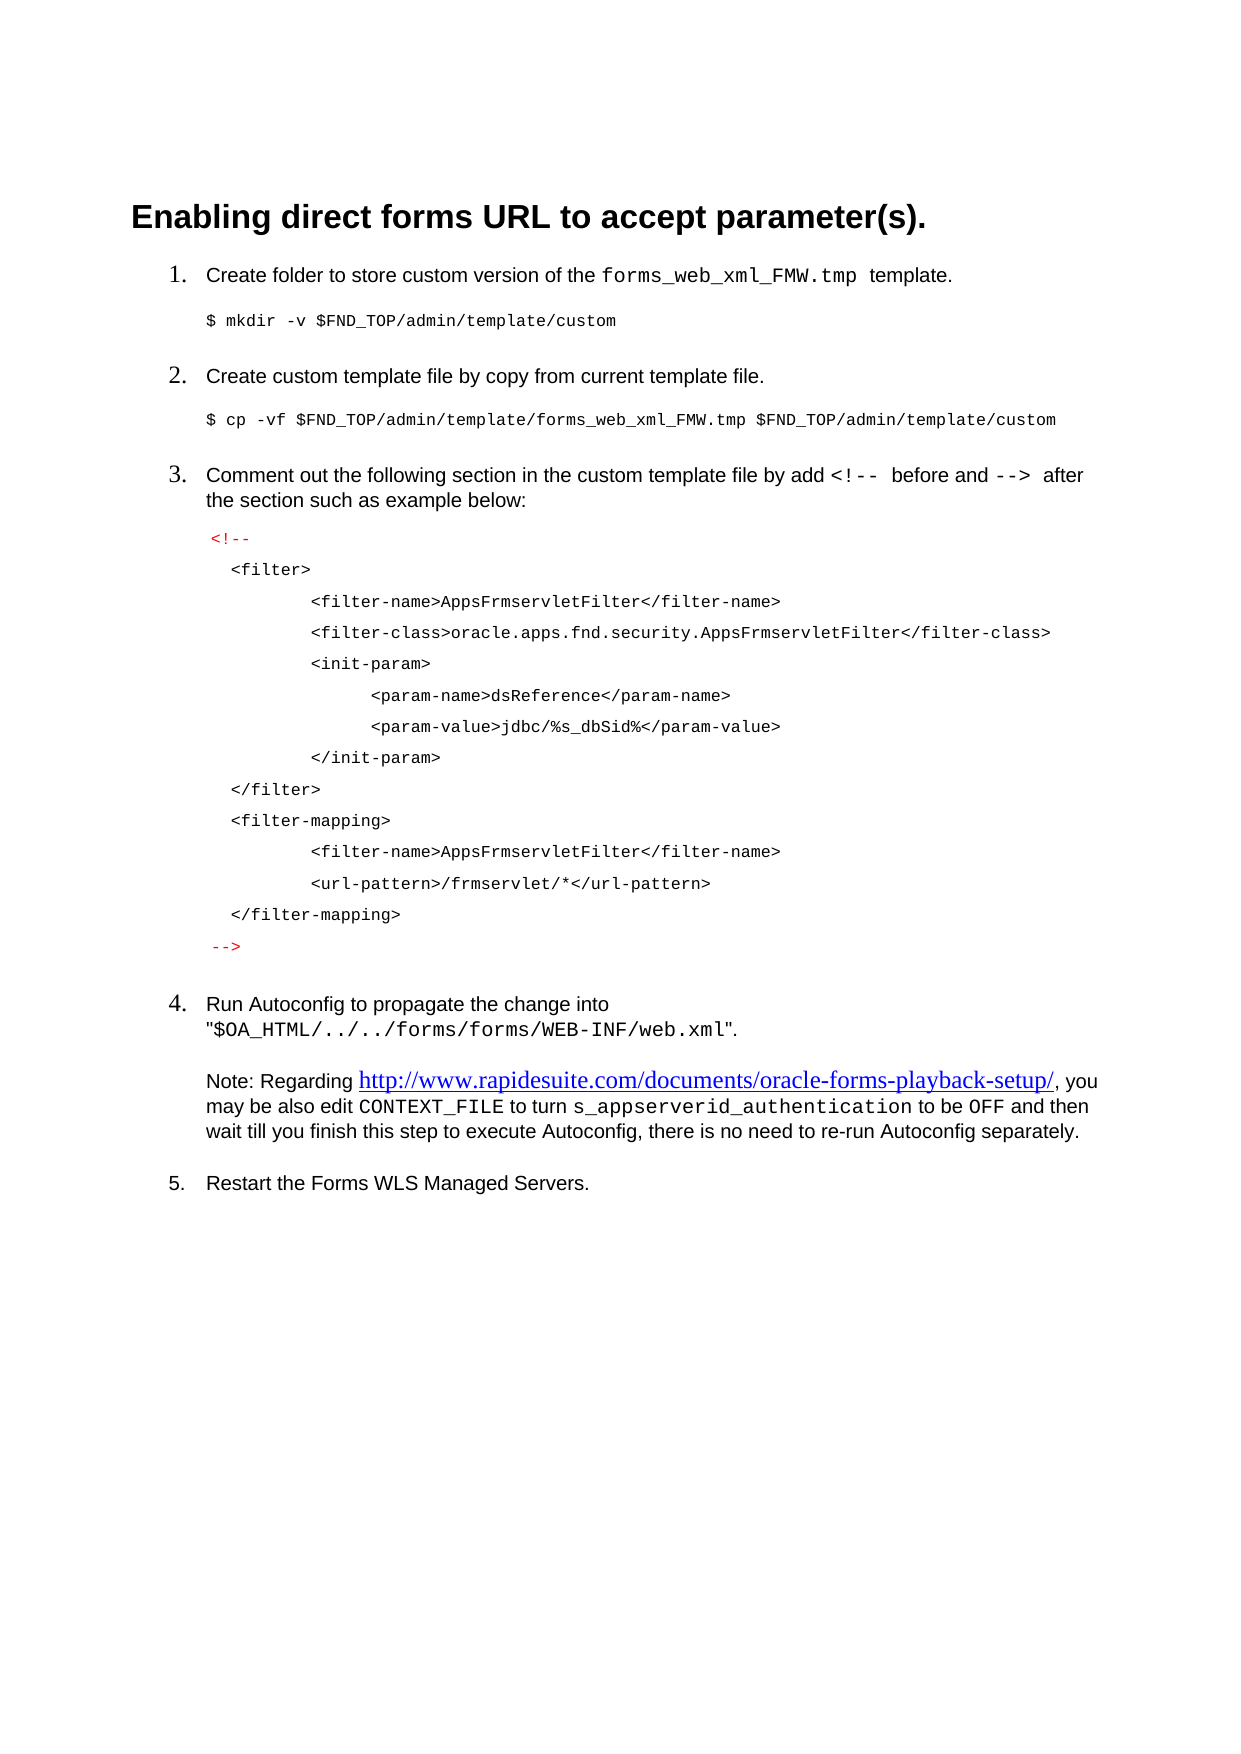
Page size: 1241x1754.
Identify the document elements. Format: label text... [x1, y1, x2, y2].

list Restart the Forms WLS Managed Servers. [168, 1171, 1099, 1264]
list </init-param> [211, 750, 1097, 769]
list <!-- [211, 531, 1097, 549]
list Create folder to store custom version of the forms_web_xml_FMW.tmp template. $ mkdir -v $FND_TOP/admin/template/custom [168, 259, 1099, 360]
list --> [211, 938, 1097, 957]
list <filter-mapping> [211, 813, 1097, 832]
list </filter> [211, 781, 1097, 800]
list <filter-class>oracle.apps.fnd.security.AppsFrmservletFilter</filter-class> [211, 624, 1097, 643]
subtitle Enabling direct forms URL to accept parameter(s). [131, 197, 1099, 236]
list <init-param> [211, 656, 1097, 675]
list Comment out the following section in the custom template file by add <!-- before and --> after the section such as example below: [168, 459, 1099, 988]
list </filter-mapping> [211, 907, 1097, 926]
list <filter-name>AppsFrmservletFilter</filter-name> [211, 593, 1097, 612]
list <url-pattern>/frmservlet/*</url-pattern> [211, 875, 1097, 894]
list <filter-name>AppsFrmservletFilter</filter-name> [211, 844, 1097, 863]
list <filter> [211, 562, 1097, 581]
list <param-name>dsReference</param-name> [211, 687, 1097, 706]
list Run Autoconfig to propagate the change into "$OA_HTML/../../forms/forms/WEB-INF/web.xml". Note: Regarding http://www.rapidesuite.com/documents/oracle-forms-playback-setup/, you may be also edit CONTEXT_FILE to turn s_appserverid_authentication to be OFF and then wait till you finish this step to execute Autoconfig, there is no need to re-run Autoconfig separately. [168, 988, 1099, 1171]
list <param-value>jdbc/%s_dbSid%</param-value> [211, 719, 1097, 737]
list Create custom template file by copy from current template file. $ cp -vf $FND_TOP/admin/template/forms_web_xml_FMW.tmp $FND_TOP/admin/template/custom [168, 360, 1099, 459]
